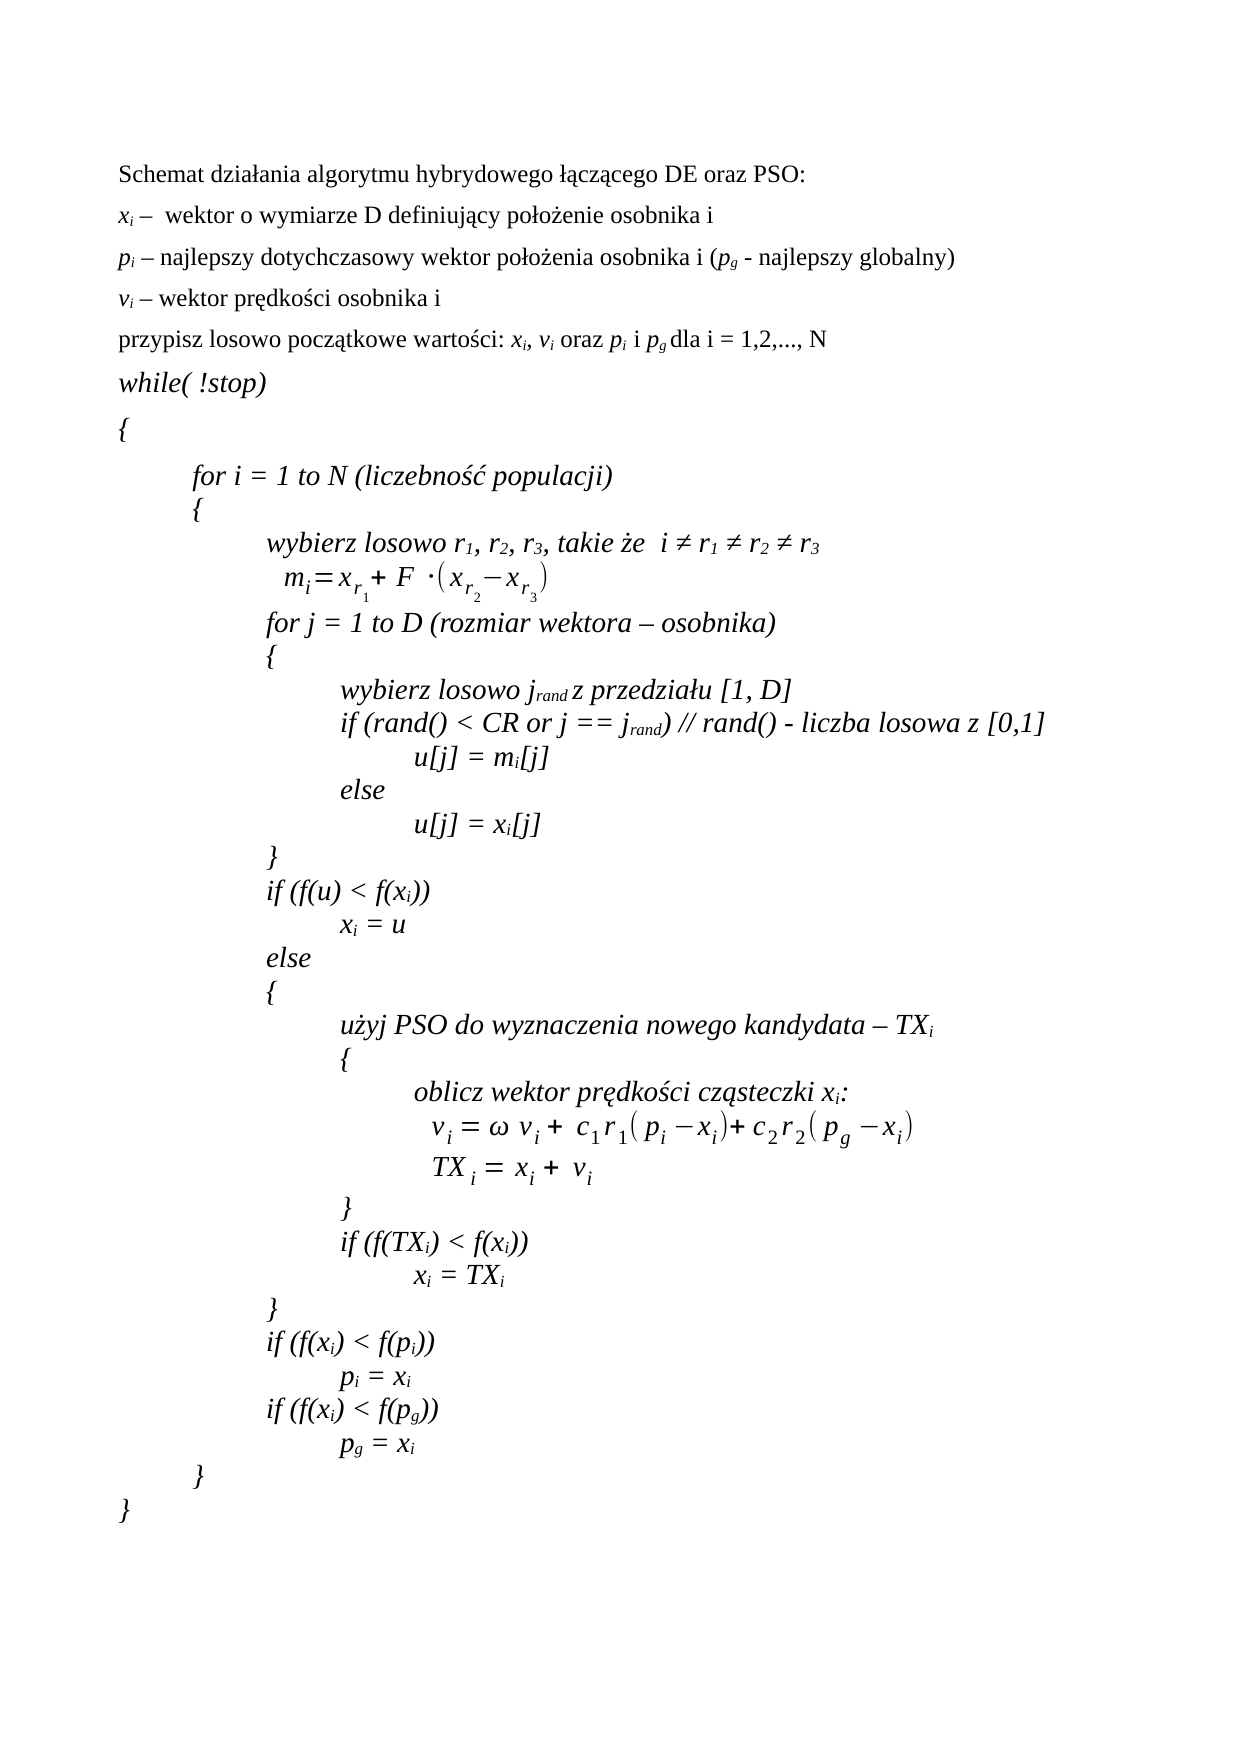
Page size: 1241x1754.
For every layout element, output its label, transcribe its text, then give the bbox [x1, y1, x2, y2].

text { [118, 974, 1122, 1007]
text while( !stop) [118, 366, 1122, 399]
text { [118, 1041, 1122, 1074]
text if (f(TXi) < f(xi)) xi = TXi [118, 1224, 1122, 1291]
text u[j] = xi[j] [118, 806, 1122, 839]
text { [118, 412, 1122, 445]
text } [118, 1492, 1122, 1526]
text wybierz losowo r1, r2, r3, takie że i ≠ r1 ≠ r2 ≠ r3 [118, 525, 1122, 558]
text } [118, 1190, 1122, 1224]
text if (f(u) < f(xi)) [118, 873, 1122, 907]
text if (f(xi) < f(pi)) pi = xi [118, 1324, 1122, 1391]
text { [118, 491, 1122, 525]
text użyj PSO do wyznaczenia nowego kandydata – TXi [118, 1007, 1122, 1041]
text xi = u [118, 907, 1122, 940]
text pi – najlepszy dotychczasowy wektor położenia osobnika i (pg - najlepszy globalny) [118, 242, 1122, 271]
text u[j] = mi[j] [118, 739, 1122, 772]
text if (rand() < CR or j == jrand) // rand() - liczba losowa z [0,1] [118, 705, 1122, 739]
text else [118, 772, 1122, 806]
text wybierz losowo jrand z przedziału [1, D] [118, 672, 1122, 705]
text xi – wektor o wymiarze D definiujący położenie osobnika i [118, 201, 1122, 229]
text for j = 1 to D (rozmiar wektora – osobnika) [118, 605, 1122, 638]
text } [118, 839, 1122, 873]
text for i = 1 to N (liczebność populacji) [118, 458, 1122, 491]
text vi – wektor prędkości osobnika i [118, 283, 1122, 312]
text { [118, 638, 1122, 672]
text if (f(xi) < f(pg)) pg = xi [118, 1391, 1122, 1458]
text Schemat działania algorytmu hybrydowego łączącego DE oraz PSO: [118, 159, 1122, 188]
text oblicz wektor prędkości cząsteczki xi: [118, 1074, 1122, 1108]
text else [118, 940, 1122, 974]
text } [118, 1291, 1122, 1324]
text } [118, 1458, 1122, 1492]
text przypisz losowo początkowe wartości: xi, vi oraz pi i pg dla i = 1,2,..., N [118, 324, 1122, 353]
